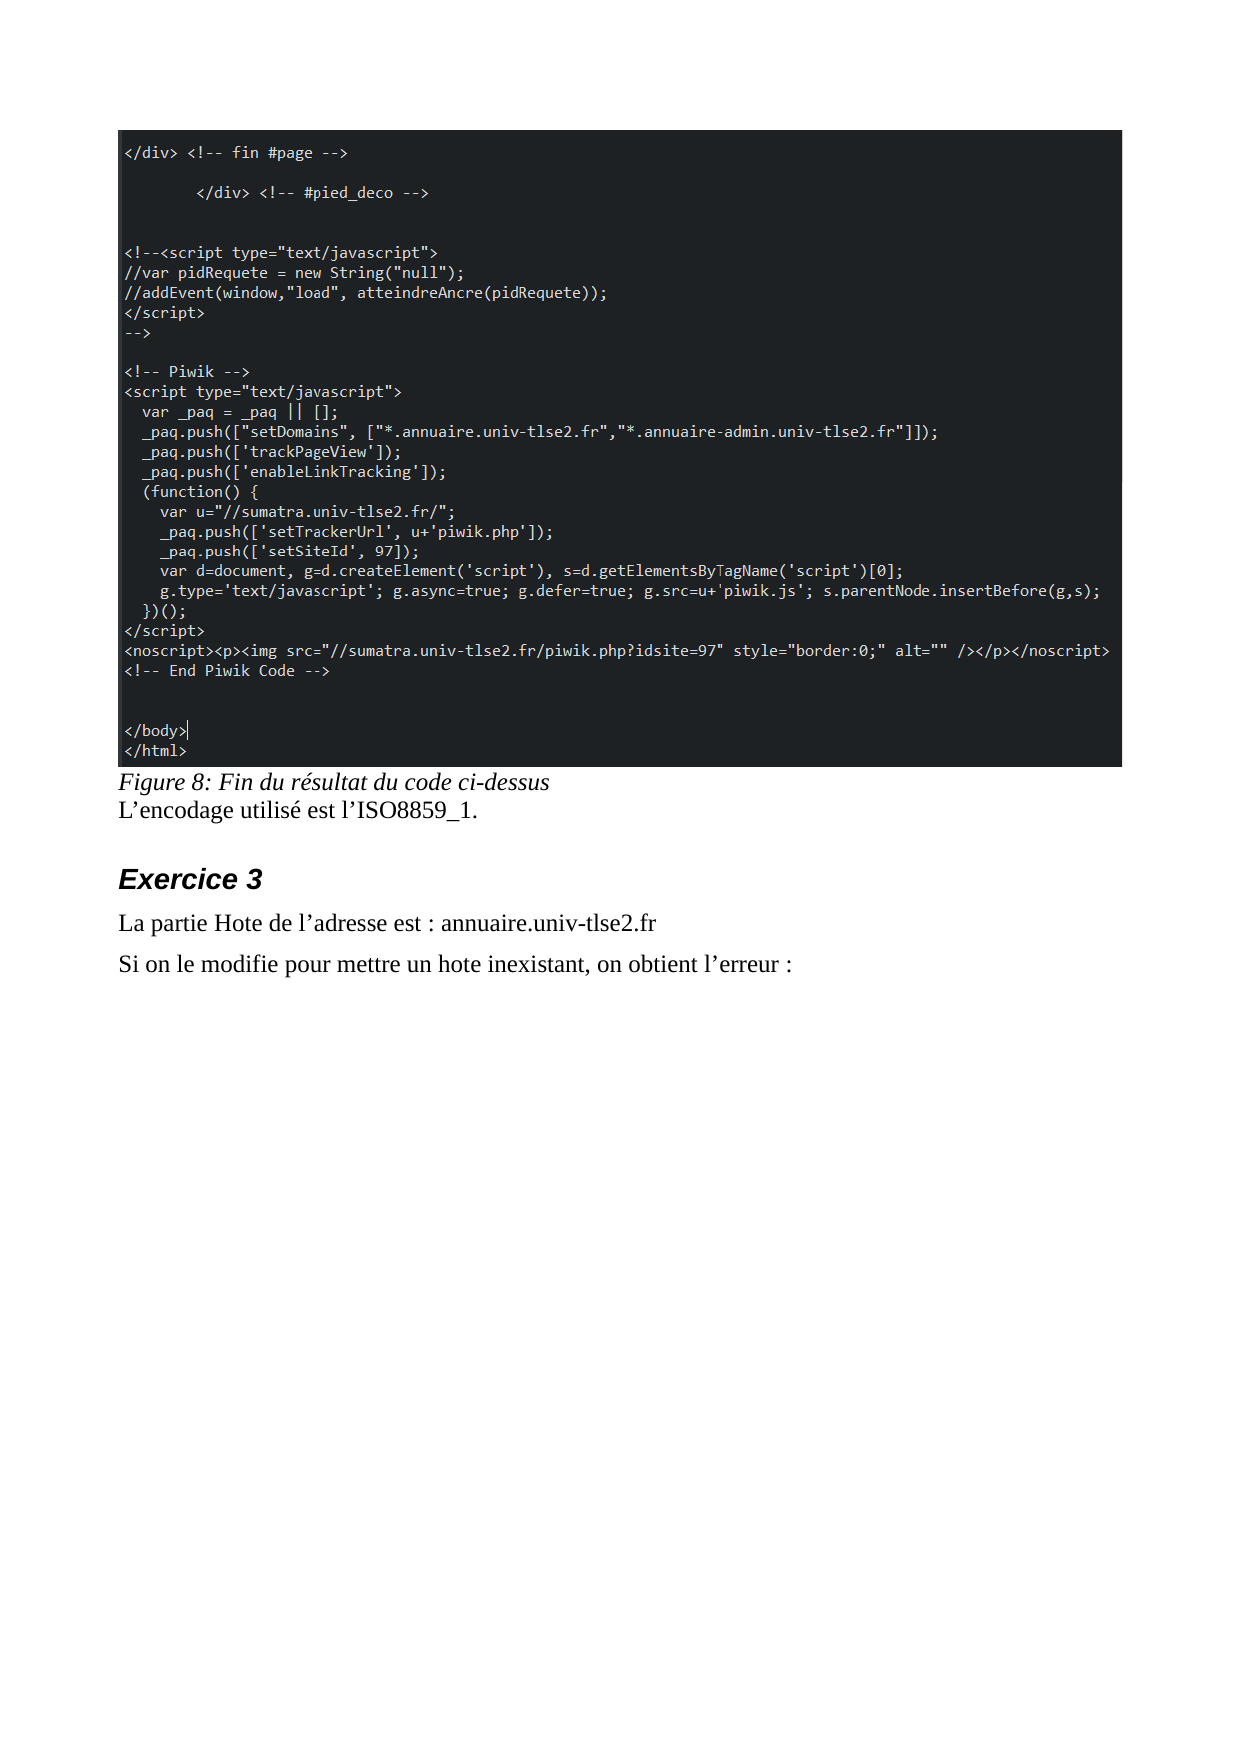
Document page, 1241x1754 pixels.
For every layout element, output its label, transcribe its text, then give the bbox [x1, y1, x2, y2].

text La partie Hote de l’adresse est : annuaire.univ-tlse2.fr [118, 908, 1122, 937]
text Figure 8: Fin du résultat du code ci-dessus [118, 767, 1122, 796]
text L’encodage utilisé est l’ISO8859_1. [118, 796, 1122, 824]
text Si on le modifie pour mettre un hote inexistant, on obtient l’erreur : [118, 949, 1122, 978]
text [118, 118, 1122, 130]
picture [118, 130, 1123, 767]
subtitle Exercice 3 [118, 862, 1122, 895]
